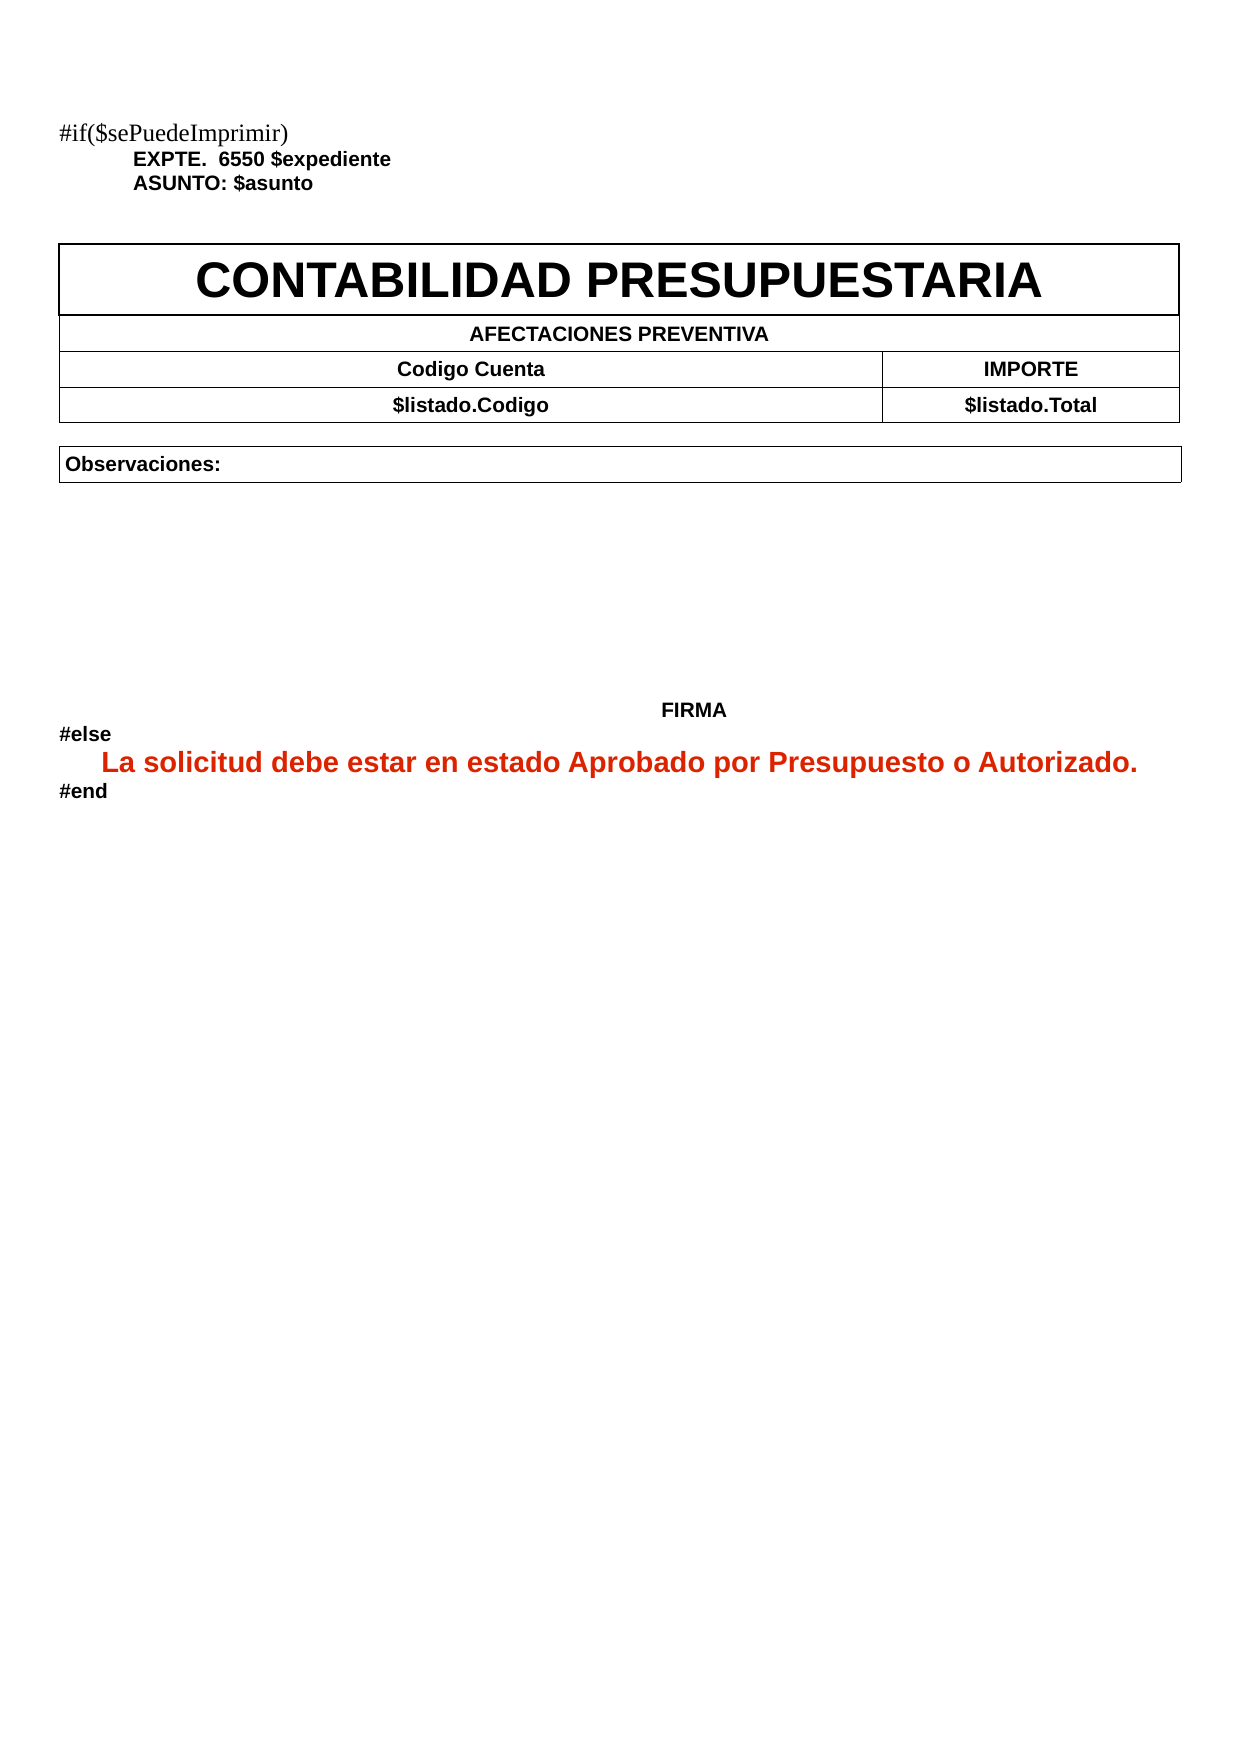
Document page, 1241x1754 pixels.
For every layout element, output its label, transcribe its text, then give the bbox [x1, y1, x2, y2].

text EXPTE. 6550 $expediente [59, 147, 1181, 171]
table_header CONTABILIDAD PRESUPUESTARIA [60, 245, 1178, 314]
text La solicitud debe estar en estado Aprobado por Presupuesto o Autorizado. [59, 746, 1181, 779]
text FIRMA [59, 698, 1181, 722]
text ASUNTO: $asunto [59, 171, 1181, 195]
table_cell AFECTACIONES PREVENTIVA [60, 316, 1179, 351]
table_cell $listado.Total [883, 388, 1179, 422]
table_cell IMPORTE [883, 352, 1179, 387]
text #if($sePuedeImprimir) [59, 118, 1181, 147]
table_cell Codigo Cuenta [60, 352, 882, 387]
text #end [59, 779, 1181, 803]
table_header Observaciones: [60, 447, 1181, 482]
table_cell $listado.Codigo [60, 388, 882, 422]
text #else [59, 722, 1181, 746]
